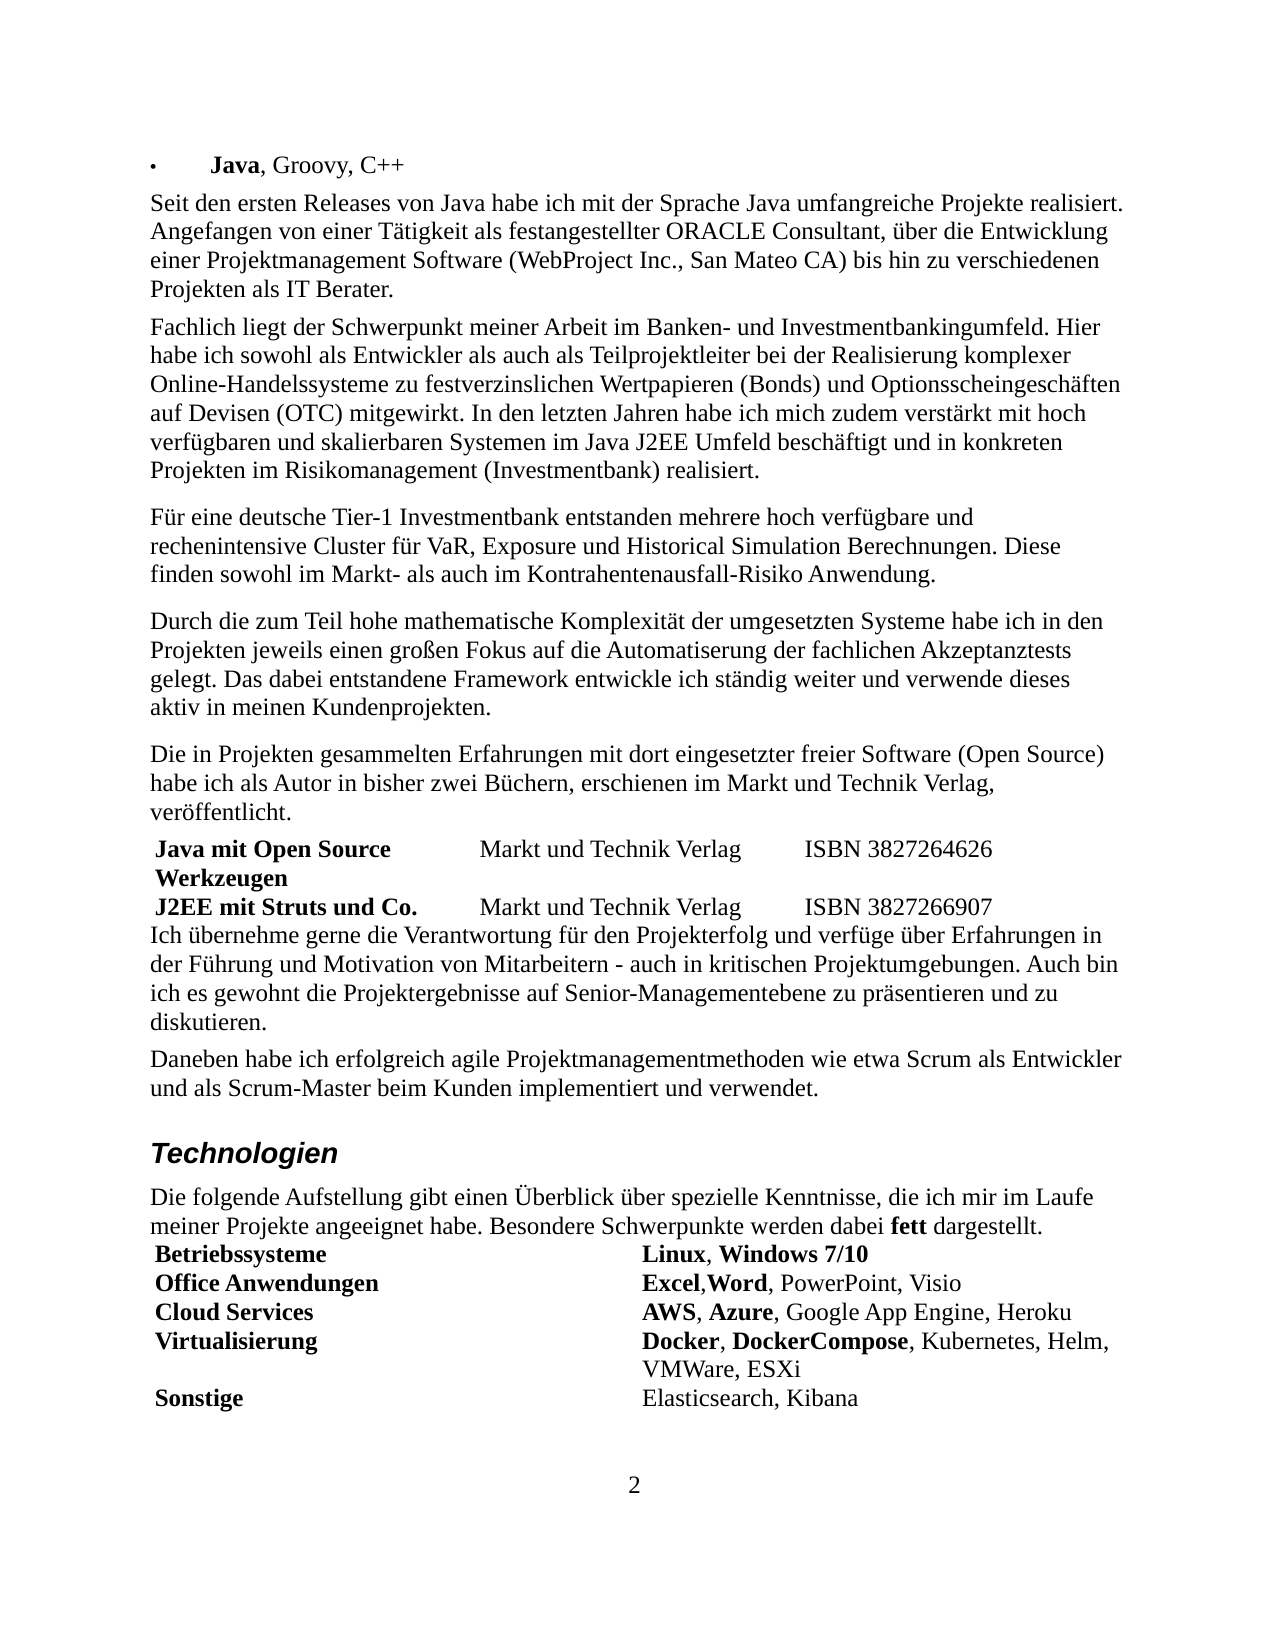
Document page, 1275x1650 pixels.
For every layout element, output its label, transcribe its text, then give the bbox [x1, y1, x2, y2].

text Seit den ersten Releases von Java habe ich mit der Sprache Java umfangreiche Projekte realisiert. Angefangen von einer Tätigkeit als festangestellter ORACLE Consultant, über die Entwicklung einer Projektmanagement Software (WebProject Inc., San Mateo CA) bis hin zu verschiedenen Projekten als IT Berater. [150, 188, 1125, 303]
table_cell Office Anwendungen [150, 1268, 637, 1297]
table_cell Docker, DockerCompose, Kubernetes, Helm, VMWare, ESXi [638, 1326, 1125, 1383]
table_header Markt und Technik Verlag [475, 834, 800, 892]
table_cell Markt und Technik Verlag [475, 892, 800, 921]
table_header Betriebssysteme [150, 1240, 637, 1268]
table_cell Excel,Word, PowerPoint, Visio [638, 1268, 1125, 1297]
table_cell ISBN 3827266907 [800, 892, 1125, 921]
list Java, Groovy, C++ [150, 150, 1125, 179]
table_cell Sonstige [150, 1383, 637, 1412]
text Die folgende Aufstellung gibt einen Überblick über spezielle Kenntnisse, die ich mir im Laufe meiner Projekte angeeignet habe. Besondere Schwerpunkte werden dabei fett dargestellt. [150, 1182, 1125, 1239]
text Daneben habe ich erfolgreich agile Projektmanagementmethoden wie etwa Scrum als Entwickler und als Scrum-Master beim Kunden implementiert und verwendet. [150, 1044, 1125, 1102]
table_cell AWS, Azure, Google App Engine, Heroku [638, 1297, 1125, 1326]
text Für eine deutsche Tier-1 Investmentbank entstanden mehrere hoch verfügbare und rechenintensive Cluster für VaR, Exposure und Historical Simulation Berechnungen. Diese finden sowohl im Markt- als auch im Kontrahentenausfall-Risiko Anwendung. [150, 502, 1125, 588]
table_cell Virtualisierung [150, 1326, 637, 1383]
text Fachlich liegt der Schwerpunkt meiner Arbeit im Banken- und Investment­banking­umfeld. Hier habe ich sowohl als Entwickler als auch als Teilprojektleiter bei der Realisierung komplexer Online-Handelssysteme zu festverzinslichen Wertpapieren (Bonds) und Optionsscheingeschäften auf Devisen (OTC) mitgewirkt. In den letzten Jahren habe ich mich zudem verstärkt mit hoch verfügbaren und skalierbaren Systemen im Java J2EE Umfeld beschäftigt und in konkreten Projekten im Risikomanagement (Investmentbank) realisiert. [150, 312, 1125, 484]
table_header ISBN 3827264626 [800, 834, 1125, 892]
table_header Linux, Windows 7/10 [638, 1240, 1125, 1268]
text Durch die zum Teil hohe mathematische Komplexität der umgesetzten Systeme habe ich in den Projekten jeweils einen großen Fokus auf die Automatiserung der fachlichen Akzeptanztests gelegt. Das dabei entstandene Framework entwickle ich ständig weiter und verwende dieses aktiv in meinen Kundenprojekten. [150, 606, 1125, 721]
subtitle Technologien [150, 1136, 1125, 1169]
table_cell Cloud Services [150, 1297, 637, 1326]
table_cell Elasticsearch, Kibana [638, 1383, 1125, 1412]
table_header Java mit Open Source Werkzeugen [150, 834, 475, 892]
text Die in Projekten gesammelten Erfahrungen mit dort eingesetzter freier Software (Open Source) habe ich als Autor in bisher zwei Büchern, erschienen im Markt und Technik Verlag, veröffentlicht. [150, 739, 1125, 825]
text Ich übernehme gerne die Verantwortung für den Projekterfolg und verfüge über Erfahrungen in der Führung und Motivation von Mitarbeitern - auch in kritischen Projektumgebungen. Auch bin ich es gewohnt die Projektergebnisse auf Senior-Managementebene zu präsentieren und zu diskutieren. [150, 921, 1125, 1036]
table_cell J2EE mit Struts und Co. [150, 892, 475, 921]
